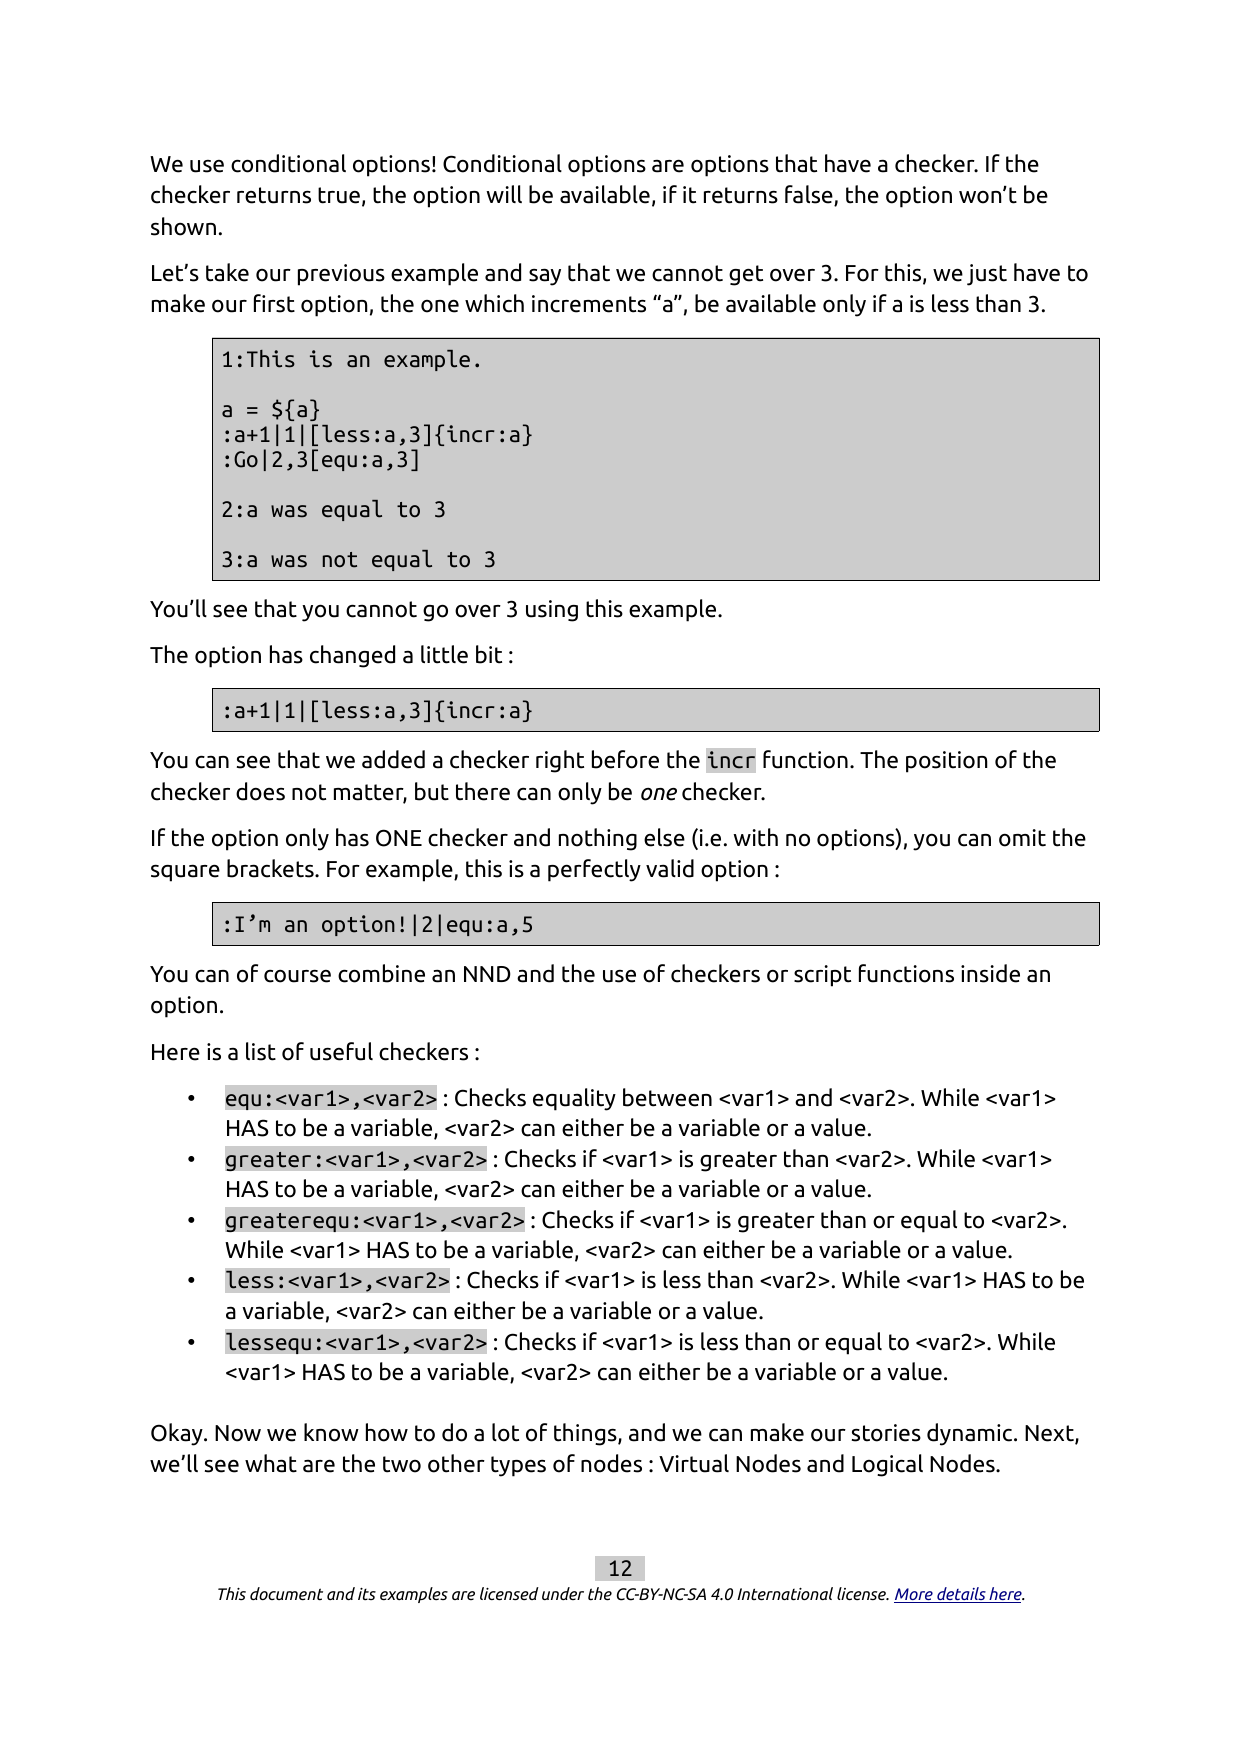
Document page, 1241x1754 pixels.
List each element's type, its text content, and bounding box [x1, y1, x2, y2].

text If the option only has ONE checker and nothing else (i.e. with no options), you can omit the square brackets. For example, this is a perfectly valid option : [150, 824, 1090, 882]
list greaterequ:<var1>,<var2> : Checks if <var1> is greater than or equal to <var2>. While <var1> HAS to be a variable, <var2> can either be a variable or a value. [187, 1206, 1090, 1263]
text Let’s take our previous example and say that we cannot get over 3. For this, we just have to make our first option, the one which increments “a”, be available only if a is less than 3. [150, 259, 1090, 317]
text We use conditional options! Conditional options are options that have a checker. If the checker returns true, the option will be available, if it returns false, the option won’t be shown. [150, 150, 1090, 239]
list less:<var1>,<var2> : Checks if <var1> is less than <var2>. While <var1> HAS to be a variable, <var2> can either be a variable or a value. [187, 1267, 1090, 1324]
list lessequ:<var1>,<var2> : Checks if <var1> is less than or equal to <var2>. While <var1> HAS to be a variable, <var2> can either be a variable or a value. [187, 1328, 1090, 1385]
text You can see that we added a checker right before the incr function. The position of the checker does not matter, but there can only be one checker. [150, 746, 1090, 804]
text The option has changed a little bit : [150, 642, 1090, 668]
text :a+1|1|[less:a,3]{incr:a} [213, 412, 1099, 437]
list greater:<var1>,<var2> : Checks if <var1> is greater than <var2>. While <var1> HAS to be a variable, <var2> can either be a variable or a value. [187, 1145, 1090, 1202]
text :a+1|1|[less:a,3]{incr:a} [213, 689, 1099, 731]
text 2:a was equal to 3 [213, 487, 1099, 512]
text a = ${a} [213, 387, 1099, 412]
text You can of course combine an NND and the use of checkers or script functions inside an option. [150, 960, 1090, 1018]
text Here is a list of useful checkers : [150, 1038, 1090, 1064]
text :Go|2,3[equ:a,3] [213, 437, 1099, 462]
list equ:<var1>,<var2> : Checks equality between <var1> and <var2>. While <var1> HAS to be a variable, <var2> can either be a variable or a value. [187, 1084, 1090, 1141]
text :I’m an option!|2|equ:a,5 [213, 903, 1099, 945]
text Okay. Now we know how to do a lot of things, and we can make our stories dynamic. Next, we’ll see what are the two other types of nodes : Virtual Nodes and Logical Nodes. [150, 1419, 1090, 1477]
text 3:a was not equal to 3 [213, 537, 1099, 580]
text You’ll see that you cannot go over 3 using this example. [150, 596, 1090, 622]
text 1:This is an example. [213, 339, 1099, 362]
